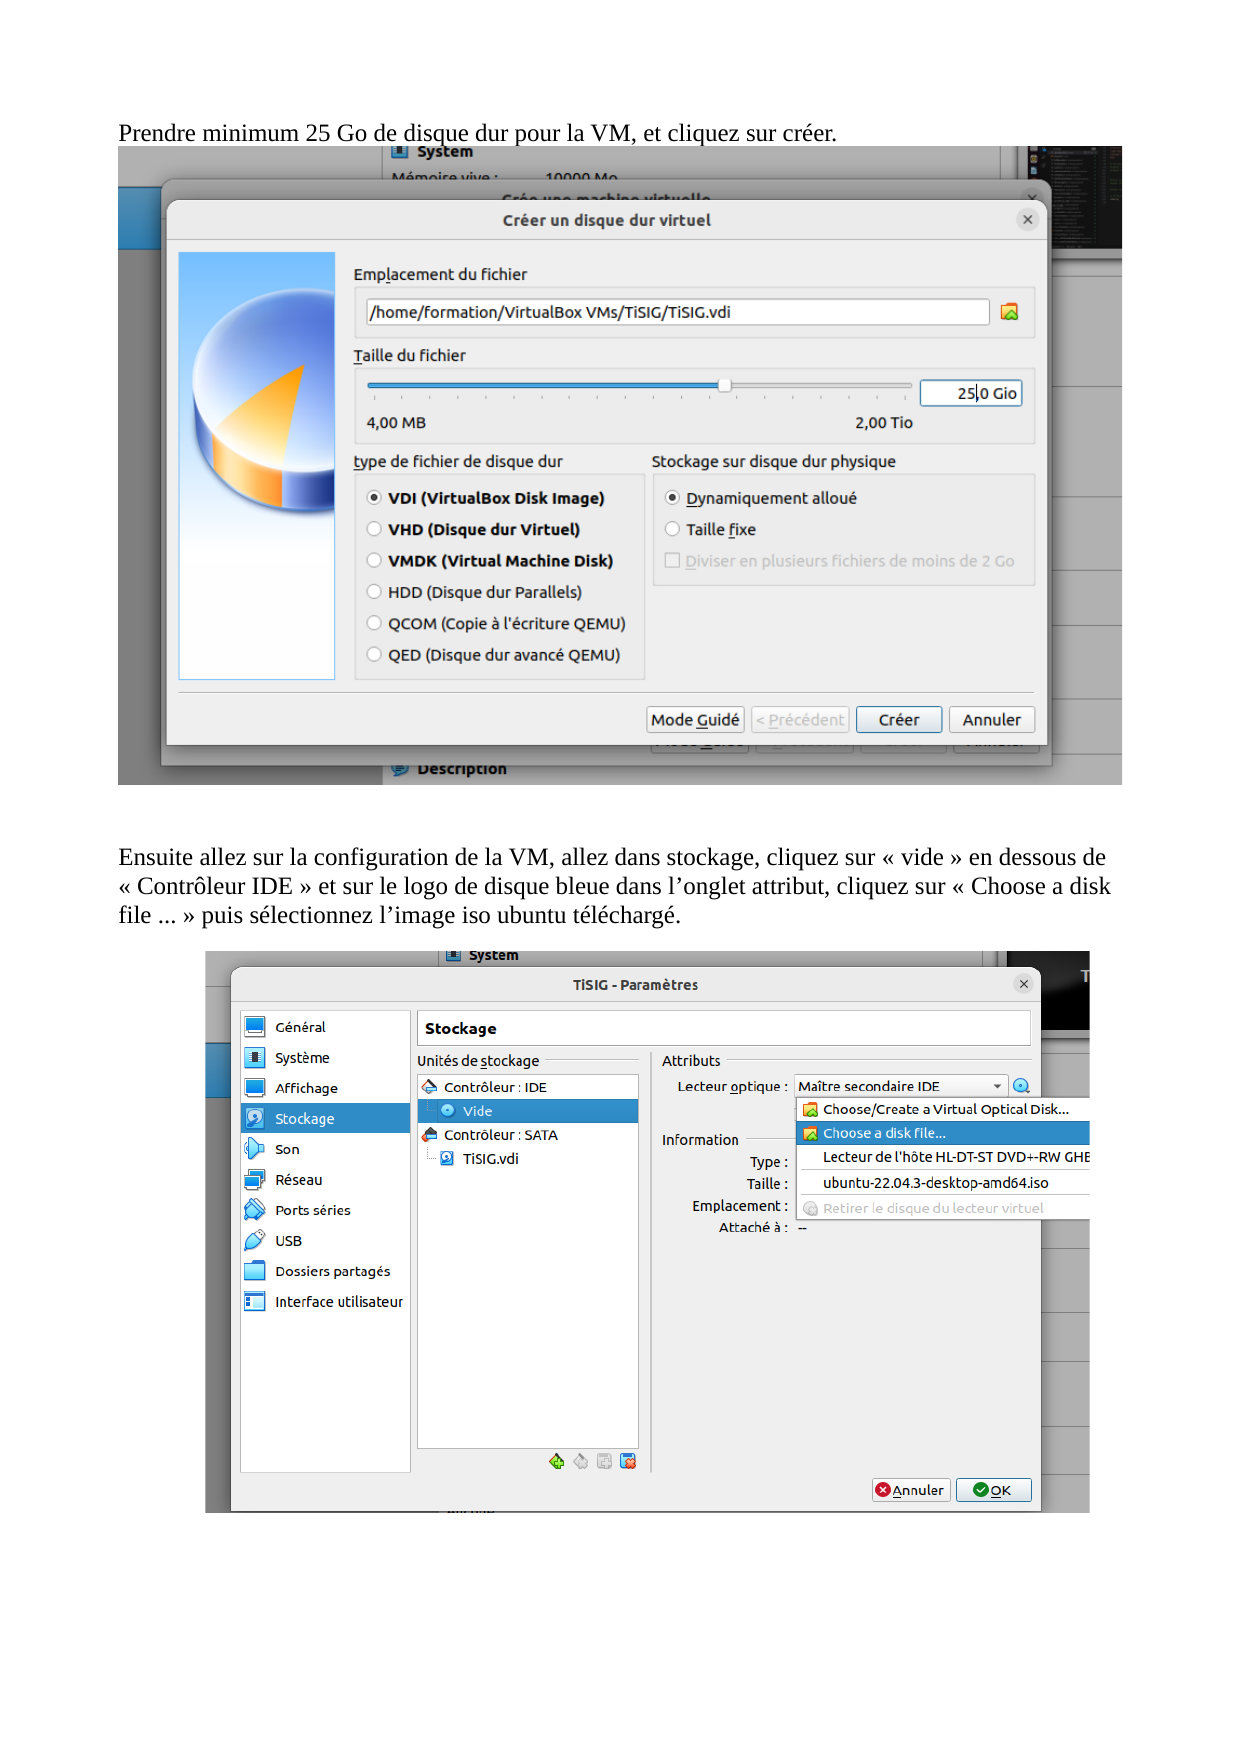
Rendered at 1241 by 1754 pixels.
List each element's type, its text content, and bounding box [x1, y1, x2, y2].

picture [118, 146, 1123, 785]
text Ensuite allez sur la configuration de la VM, allez dans stockage, cliquez sur « vide » en dessous de « Contrôleur IDE » et sur le logo de disque bleue dans l’onglet attribut, cliquez sur « Choose a disk file ... » puis sélectionnez l’image iso ubuntu téléchargé. [118, 842, 1122, 928]
picture [205, 951, 1090, 1513]
text Prendre minimum 25 Go de disque dur pour la VM, et cliquez sur créer. [118, 118, 1122, 146]
